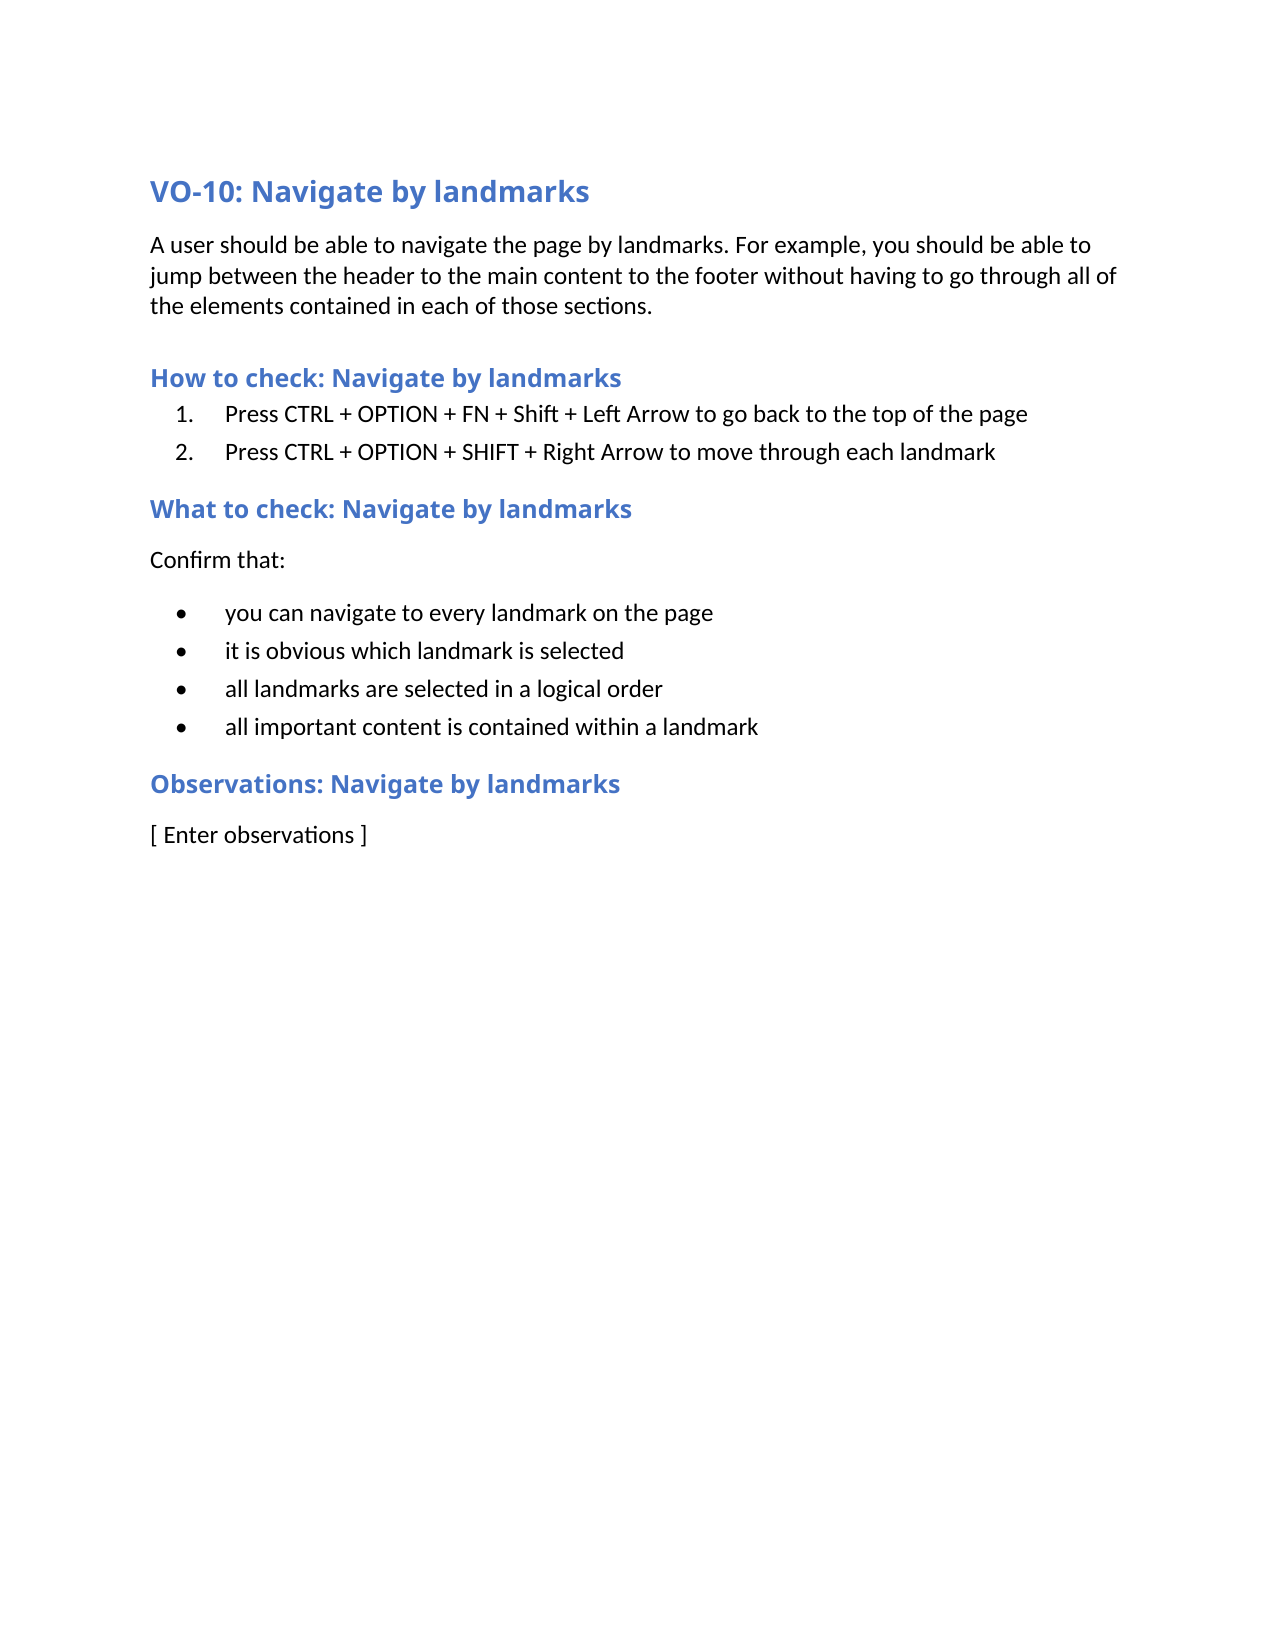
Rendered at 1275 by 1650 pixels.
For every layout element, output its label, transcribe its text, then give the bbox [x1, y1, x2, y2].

subtitle What to check: Navigate by landmarks [150, 491, 1125, 525]
subtitle How to check: Navigate by landmarks [150, 360, 1125, 394]
text [ Enter observations ] [150, 819, 1125, 850]
text Confirm that: [150, 544, 1125, 575]
list you can navigate to every landmark on the page [175, 597, 1125, 628]
list it is obvious which landmark is selected [175, 635, 1125, 666]
subtitle Observations: Navigate by landmarks [150, 766, 1125, 800]
subtitle VO-10: Navigate by landmarks [150, 171, 1125, 211]
list all important content is contained within a landmark [175, 711, 1125, 742]
list Press CTRL + OPTION + FN + Shift + Left Arrow to go back to the top of the page [175, 398, 1125, 429]
list Press CTRL + OPTION + SHIFT + Right Arrow to move through each landmark [175, 436, 1125, 467]
list all landmarks are selected in a logical order [175, 673, 1125, 704]
text A user should be able to navigate the page by landmarks. For example, you should be able to jump between the header to the main content to the footer without having to go through all of the elements contained in each of those sections. [150, 229, 1125, 321]
